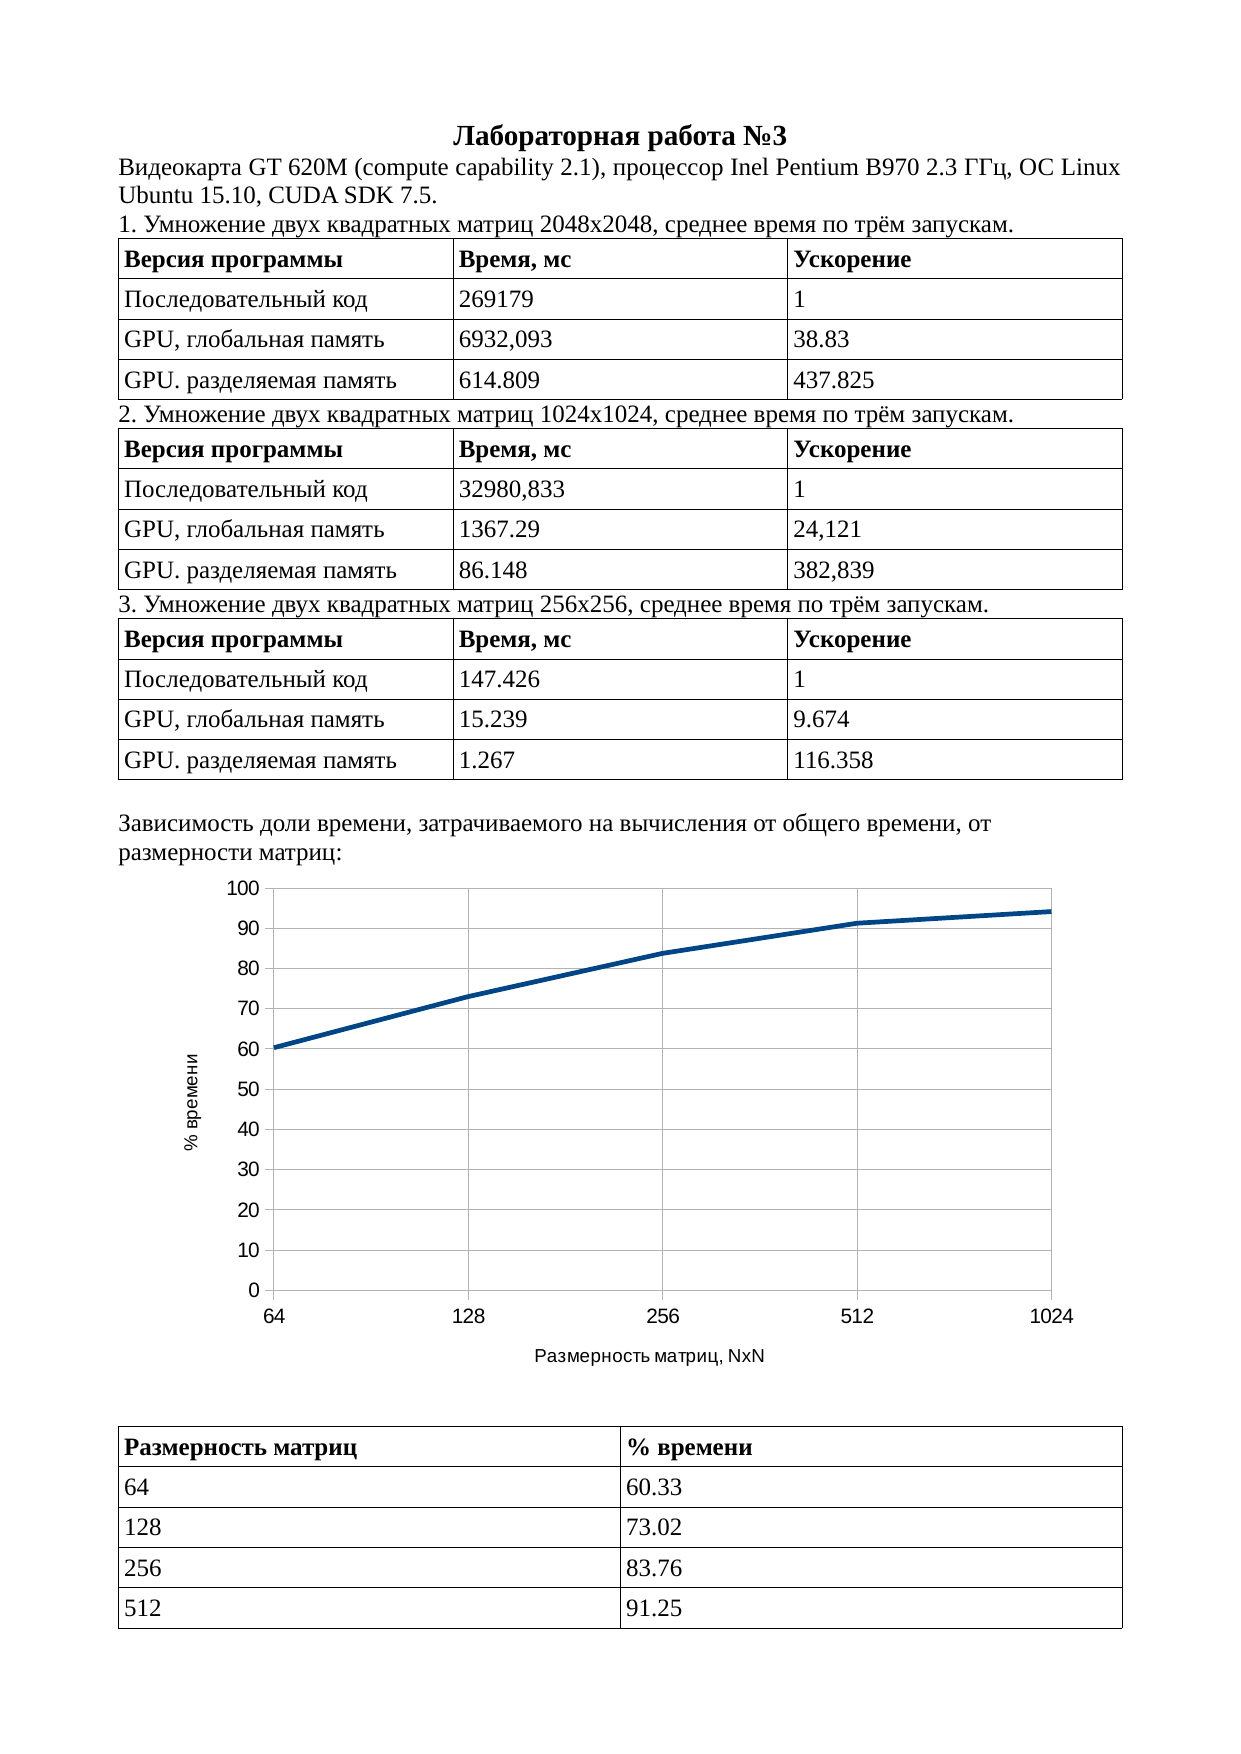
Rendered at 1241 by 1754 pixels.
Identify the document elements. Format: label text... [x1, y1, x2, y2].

table_cell 60.33 [621, 1467, 1122, 1507]
table_cell 128 [119, 1508, 620, 1547]
table_cell GPU, глобальная память [119, 700, 453, 739]
table_cell 437.825 [788, 360, 1122, 399]
table_cell 32980,833 [454, 469, 787, 509]
table_cell GPU, глобальная память [119, 320, 453, 359]
table_header Ускорение [788, 239, 1122, 278]
table_cell 86.148 [454, 550, 787, 589]
table_header Версия программы [119, 619, 453, 658]
table_cell 512 [119, 1588, 620, 1627]
table_cell 64 [119, 1467, 620, 1507]
table_cell 147.426 [454, 660, 787, 699]
table_cell 382,839 [788, 550, 1122, 589]
table_header Ускорение [788, 429, 1122, 468]
table_cell 91.25 [621, 1588, 1122, 1627]
text 1. Умножение двух квадратных матриц 2048х2048, среднее время по трём запускам. [118, 209, 1122, 238]
table_header Время, мс [454, 429, 787, 468]
table_cell 24,121 [788, 510, 1122, 549]
table_cell 614.809 [454, 360, 787, 399]
text 2. Умножение двух квадратных матриц 1024x1024, среднее время по трём запускам. [118, 400, 1122, 428]
table_cell 73.02 [621, 1508, 1122, 1547]
table_header % времени [621, 1427, 1122, 1466]
table_cell 1367.29 [454, 510, 787, 549]
table_header Время, мс [454, 239, 787, 278]
table_cell Последовательный код [119, 279, 453, 318]
table_header Версия программы [119, 429, 453, 468]
table_cell Последовательный код [119, 469, 453, 509]
text Видеокарта GT 620M (compute capability 2.1), процессор Inel Pentium B970 2.3 ГГц, ОС Linux Ubuntu 15.10, CUDA SDK 7.5. [118, 152, 1122, 209]
table_header Время, мс [454, 619, 787, 658]
table_cell 6932,093 [454, 320, 787, 359]
table_cell 1 [788, 660, 1122, 699]
table_cell Последовательный код [119, 660, 453, 699]
text Зависимость доли времени, затрачиваемого на вычисления от общего времени, от размерности матриц: [118, 808, 1122, 866]
table_cell 83.76 [621, 1548, 1122, 1587]
table_cell 38.83 [788, 320, 1122, 359]
table_cell 1 [788, 279, 1122, 318]
table_cell GPU. разделяемая память [119, 740, 453, 779]
table_cell GPU. разделяемая память [119, 550, 453, 589]
table_cell 9.674 [788, 700, 1122, 739]
table_cell 1.267 [454, 740, 787, 779]
table_cell 116.358 [788, 740, 1122, 779]
text 3. Умножение двух квадратных матриц 256x256, среднее время по трём запускам. [118, 590, 1122, 618]
table_cell GPU. разделяемая память [119, 360, 453, 399]
table_cell GPU, глобальная память [119, 510, 453, 549]
text Лабораторная работа №3 [118, 118, 1122, 152]
table_cell 269179 [454, 279, 787, 318]
table_header Ускорение [788, 619, 1122, 658]
table_cell 256 [119, 1548, 620, 1587]
table_cell 1 [788, 469, 1122, 509]
table_header Размерность матриц [119, 1427, 620, 1466]
table_cell 15.239 [454, 700, 787, 739]
table_header Версия программы [119, 239, 453, 278]
